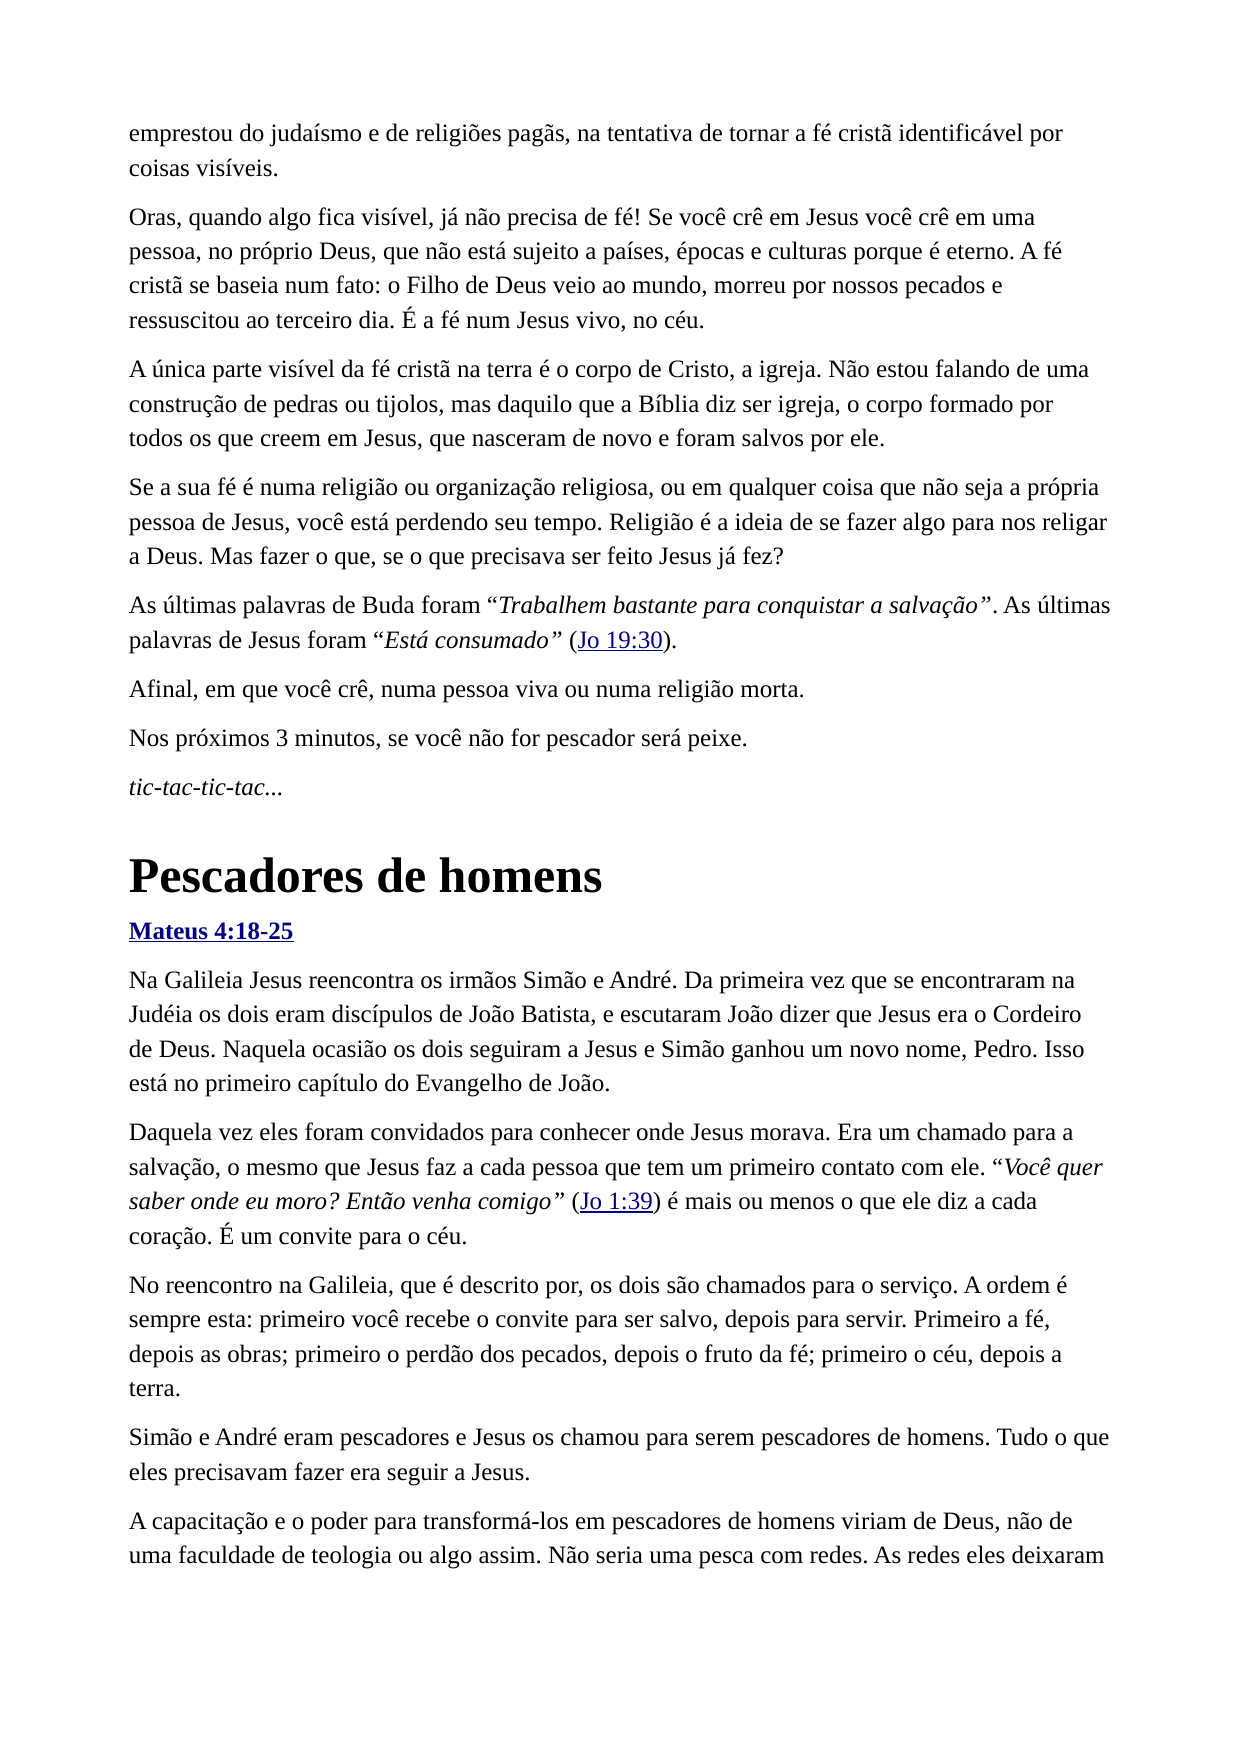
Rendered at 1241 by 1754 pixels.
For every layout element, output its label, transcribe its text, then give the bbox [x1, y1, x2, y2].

text Daquela vez eles foram convidados para conhecer onde Jesus morava. Era um chamado para a salvação, o mesmo que Jesus faz a cada pessoa que tem um primeiro contato com ele. “Você quer saber onde eu moro? Então venha comigo” (Jo 1:39) é mais ou menos o que ele diz a cada coração. É um convite para o céu. [129, 1117, 1111, 1250]
text Se a sua fé é numa religião ou organização religiosa, ou em qualquer coisa que não seja a própria pessoa de Jesus, você está perdendo seu tempo. Religião é a ideia de se fazer algo para nos religar a Deus. Mas fazer o que, se o que precisava ser feito Jesus já fez? [129, 472, 1111, 570]
text A única parte visível da fé cristã na terra é o corpo de Cristo, a igreja. Não estou falando de uma construção de pedras ou tijolos, mas daquilo que a Bíblia diz ser igreja, o corpo formado por todos os que creem em Jesus, que nasceram de novo e foram salvos por ele. [129, 354, 1111, 452]
text Oras, quando algo fica visível, já não precisa de fé! Se você crê em Jesus você crê em uma pessoa, no próprio Deus, que não está sujeito a países, épocas e culturas porque é eterno. A fé cristã se baseia num fato: o Filho de Deus veio ao mundo, morreu por nossos pecados e ressuscitou ao terceiro dia. É a fé num Jesus vivo, no céu. [129, 202, 1111, 334]
text Mateus 4:18-25 [129, 916, 1111, 945]
text tic-tac-tic-tac... [129, 772, 1111, 801]
text Afinal, em que você crê, numa pessoa viva ou numa religião morta. [129, 674, 1111, 702]
text A capacitação e o poder para transformá-los em pescadores de homens viriam de Deus, não de uma faculdade de teologia ou algo assim. Não seria uma pesca com redes. As redes eles deixaram [129, 1506, 1111, 1569]
text No reencontro na Galileia, que é descrito por, os dois são chamados para o serviço. A ordem é sempre esta: primeiro você recebe o convite para ser salvo, depois para servir. Primeiro a fé, depois as obras; primeiro o perdão dos pecados, depois o fruto da fé; primeiro o céu, depois a terra. [129, 1270, 1111, 1402]
text As últimas palavras de Buda foram “Trabalhem bastante para conquistar a salvação”. As últimas palavras de Jesus foram “Está consumado” (Jo 19:30). [129, 590, 1111, 653]
subtitle Pescadores de homens [129, 846, 1111, 903]
text Simão e André eram pescadores e Jesus os chamou para serem pescadores de homens. Tudo o que eles precisavam fazer era seguir a Jesus. [129, 1422, 1111, 1486]
text emprestou do judaísmo e de religiões pagãs, na tentativa de tornar a fé cristã identificável por coisas visíveis. [129, 118, 1111, 181]
text Na Galileia Jesus reencontra os irmãos Simão e André. Da primeira vez que se encontraram na Judéia os dois eram discípulos de João Batista, e escutaram João dizer que Jesus era o Cordeiro de Deus. Naquela ocasião os dois seguiram a Jesus e Simão ganhou um novo nome, Pedro. Isso está no primeiro capítulo do Evangelho de João. [129, 965, 1111, 1097]
text Nos próximos 3 minutos, se você não for pescador será peixe. [129, 723, 1111, 752]
